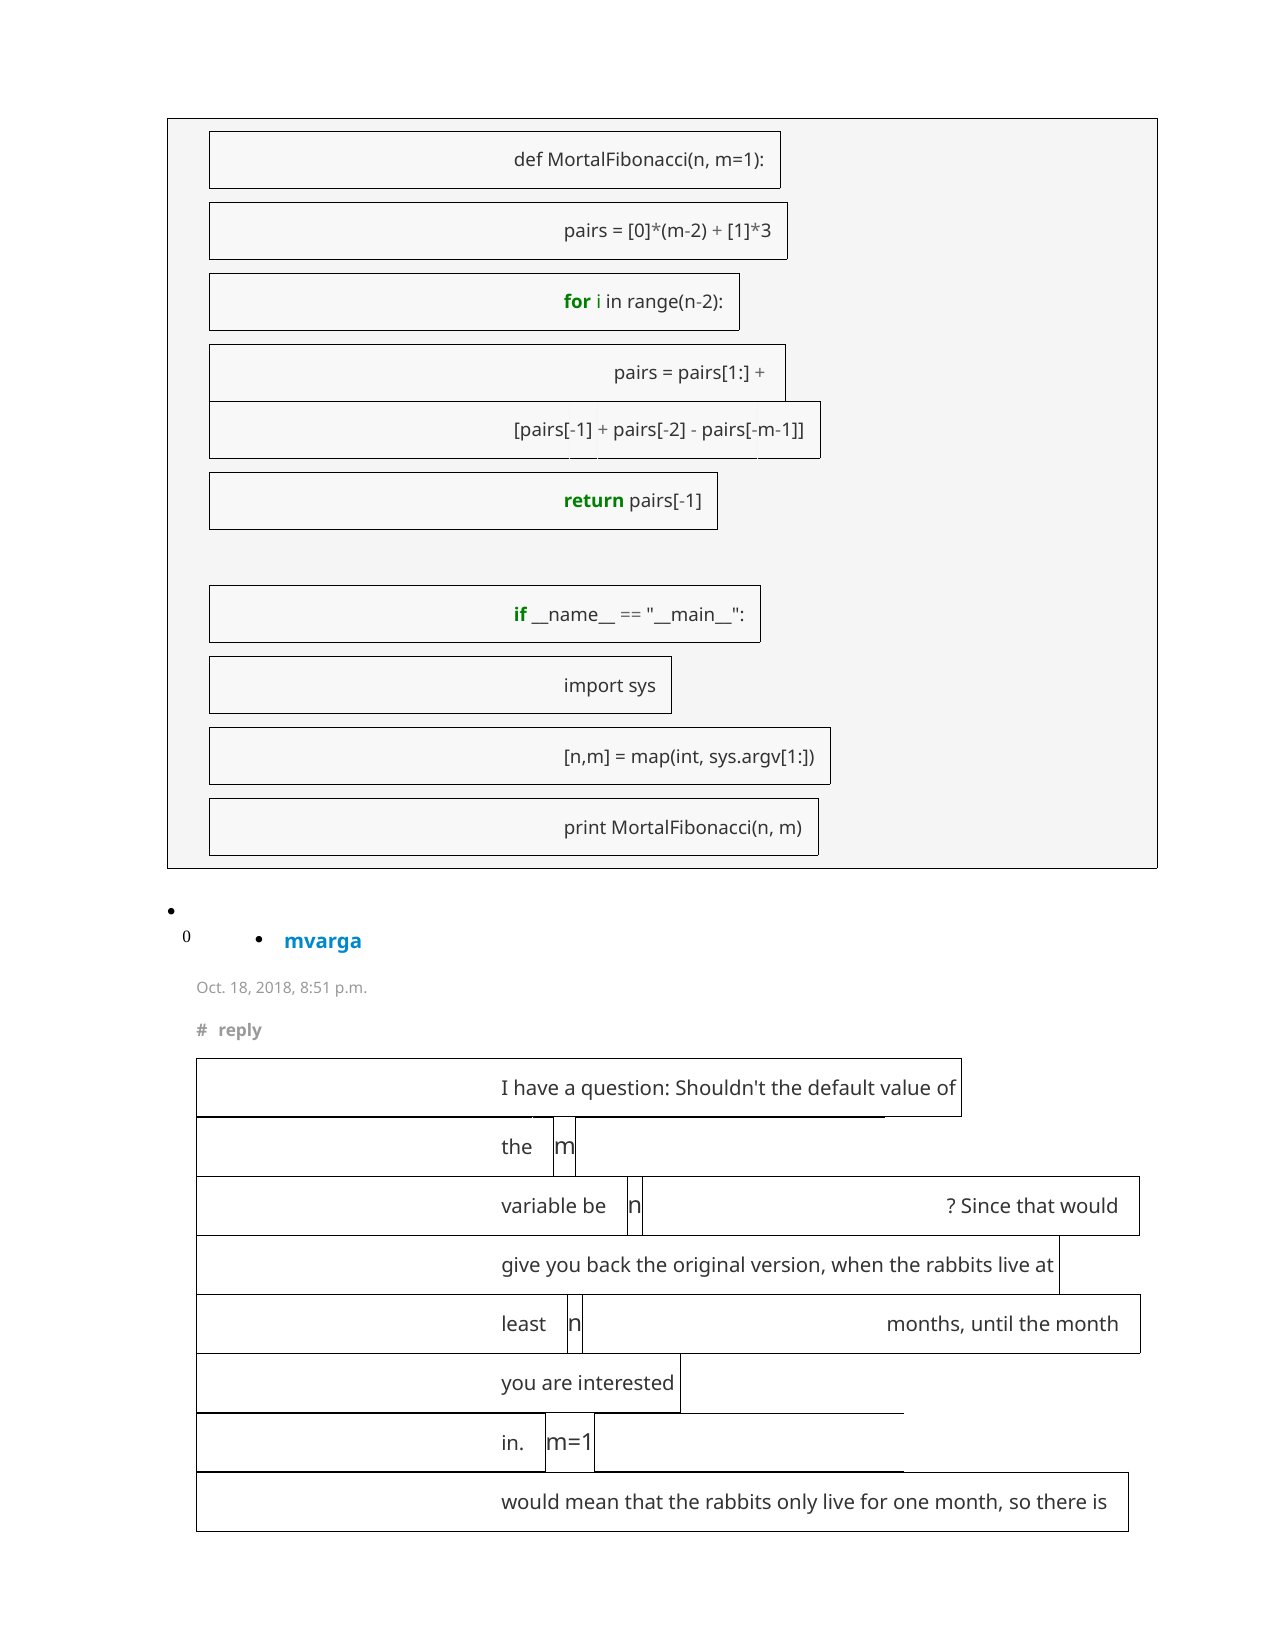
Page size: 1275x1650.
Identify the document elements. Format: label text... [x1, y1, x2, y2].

list def MortalFibonacci(n, m=1): [168, 119, 1157, 188]
list pairs = pairs[1:] + [pairs[-1] + pairs[-2] - pairs[-m-1]] [168, 331, 1157, 458]
list import sys [168, 643, 1157, 713]
list I have a question: Shouldn't the default value of the m variable be n? Since that would give you back the original version, when the rabbits live at least nmonths, until the month you are interested in. m=1 would mean that the rabbits only live for one month, so there is only 1 pair of rabbits at any given time; as soon as they give birth they die. [197, 1473, 1128, 1531]
list Oct. 18, 2018, 8:51 p.m. [167, 970, 1157, 998]
list pairs = [0]*(m-2) + [1]*3 [168, 189, 1157, 259]
list I have a question: Shouldn't the default value of the m variable be n? Since that would give you back the original version, when the rabbits live at least nmonths, until the month you are interested in. m=1 would mean that the rabbits only live for one month, so there is only 1 pair of rabbits at any given time; as soon as they give birth they die. [197, 1059, 961, 1116]
list mvarga [167, 926, 1157, 954]
list 0 [167, 926, 206, 946]
list I have a question: Shouldn't the default value of the m variable be n? Since that would give you back the original version, when the rabbits live at least nmonths, until the month you are interested in. m=1 would mean that the rabbits only live for one month, so there is only 1 pair of rabbits at any given time; as soon as they give birth they die. [197, 1295, 567, 1353]
list I have a question: Shouldn't the default value of the m variable be n? Since that would give you back the original version, when the rabbits live at least nmonths, until the month you are interested in. m=1 would mean that the rabbits only live for one month, so there is only 1 pair of rabbits at any given time; as soon as they give birth they die. [167, 1057, 961, 1531]
list I have a question: Shouldn't the default value of the m variable be n? Since that would give you back the original version, when the rabbits live at least nmonths, until the month you are interested in. m=1 would mean that the rabbits only live for one month, so there is only 1 pair of rabbits at any given time; as soon as they give birth they die. [197, 1177, 627, 1235]
list if __name__ == "__main__": [168, 572, 1157, 642]
list # reply [167, 1014, 1157, 1042]
list I have a question: Shouldn't the default value of the m variable be n? Since that would give you back the original version, when the rabbits live at least nmonths, until the month you are interested in. m=1 would mean that the rabbits only live for one month, so there is only 1 pair of rabbits at any given time; as soon as they give birth they die. [576, 1057, 1157, 1531]
list I have a question: Shouldn't the default value of the m variable be n? Since that would give you back the original version, when the rabbits live at least nmonths, until the month you are interested in. m=1 would mean that the rabbits only live for one month, so there is only 1 pair of rabbits at any given time; as soon as they give birth they die. [197, 1354, 680, 1412]
list I have a question: Shouldn't the default value of the m variable be n? Since that would give you back the original version, when the rabbits live at least nmonths, until the month you are interested in. m=1 would mean that the rabbits only live for one month, so there is only 1 pair of rabbits at any given time; as soon as they give birth they die. [197, 1414, 545, 1471]
list return pairs[-1] [168, 459, 1157, 529]
list for i in range(n-2): [168, 260, 1157, 330]
list [n,m] = map(int, sys.argv[1:]) [168, 714, 1157, 784]
list I have a question: Shouldn't the default value of the m variable be n? Since that would give you back the original version, when the rabbits live at least nmonths, until the month you are interested in. m=1 would mean that the rabbits only live for one month, so there is only 1 pair of rabbits at any given time; as soon as they give birth they die. [583, 1295, 1140, 1353]
list I have a question: Shouldn't the default value of the m variable be n? Since that would give you back the original version, when the rabbits live at least nmonths, until the month you are interested in. m=1 would mean that the rabbits only live for one month, so there is only 1 pair of rabbits at any given time; as soon as they give birth they die. [197, 1118, 553, 1176]
list print MortalFibonacci(n, m) [168, 786, 1157, 868]
list I have a question: Shouldn't the default value of the m variable be n? Since that would give you back the original version, when the rabbits live at least nmonths, until the month you are interested in. m=1 would mean that the rabbits only live for one month, so there is only 1 pair of rabbits at any given time; as soon as they give birth they die. [643, 1177, 1139, 1235]
list I have a question: Shouldn't the default value of the m variable be n? Since that would give you back the original version, when the rabbits live at least nmonths, until the month you are interested in. m=1 would mean that the rabbits only live for one month, so there is only 1 pair of rabbits at any given time; as soon as they give birth they die. [197, 1236, 1059, 1294]
